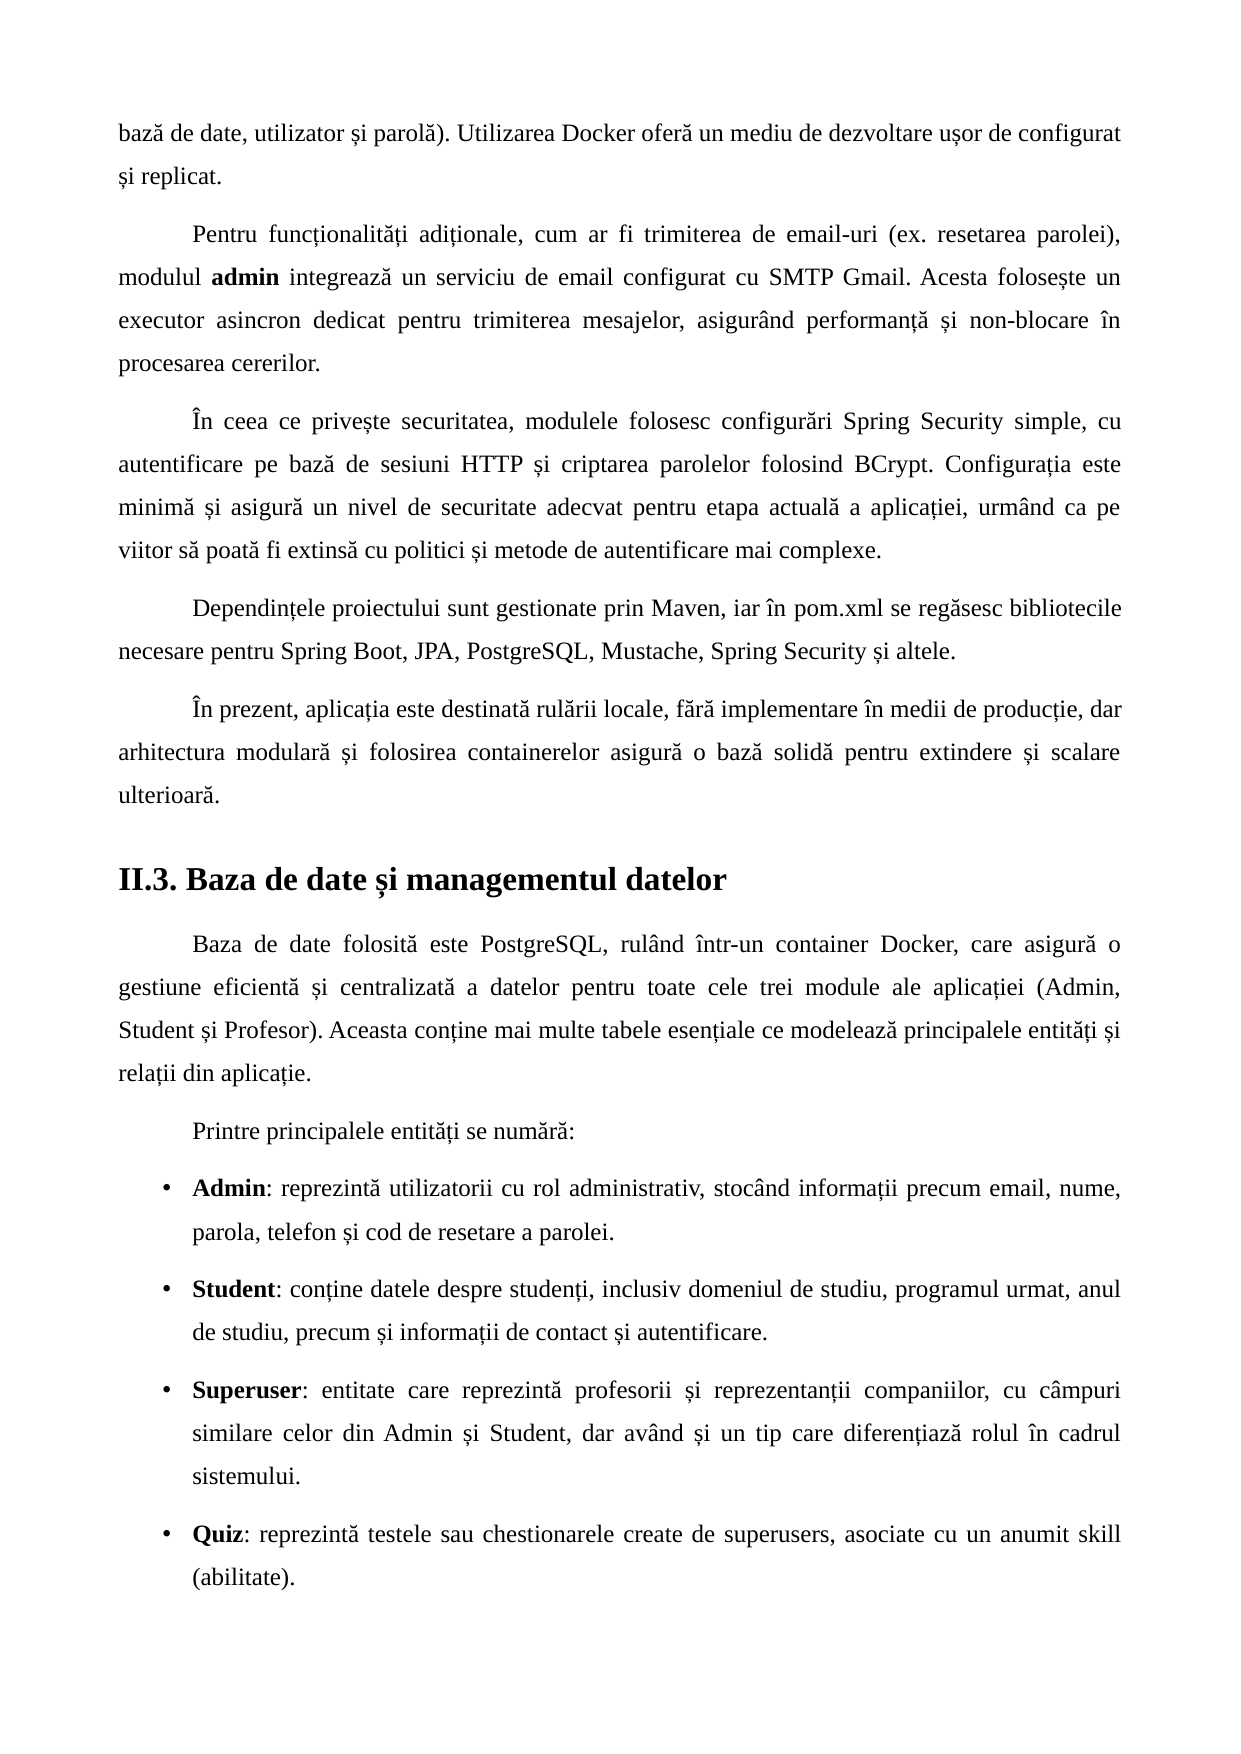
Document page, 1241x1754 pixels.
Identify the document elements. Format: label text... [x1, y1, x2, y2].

list Student: conține datele despre studenți, inclusiv domeniul de studiu, programul urmat, anul de studiu, precum și informații de contact și autentificare. [162, 1274, 1122, 1346]
text Dependințele proiectului sunt gestionate prin Maven, iar în pom.xml se regăsesc bibliotecile necesare pentru Spring Boot, JPA, PostgreSQL, Mustache, Spring Security și altele. [118, 593, 1122, 665]
list Superuser: entitate care reprezintă profesorii și reprezentanții companiilor, cu câmpuri similare celor din Admin și Student, dar având și un tip care diferențiază rolul în cadrul sistemului. [162, 1375, 1122, 1490]
list Quiz: reprezintă testele sau chestionarele create de superusers, asociate cu un anumit skill (abilitate). [162, 1519, 1122, 1591]
text bază de date, utilizator și parolă). Utilizarea Docker oferă un mediu de dezvoltare ușor de configurat și replicat. [118, 118, 1122, 190]
text În prezent, aplicația este destinată rulării locale, fără implementare în medii de producție, dar arhitectura modulară și folosirea containerelor asigură o bază solidă pentru extindere și scalare ulterioară. [118, 694, 1122, 809]
subtitle II.3. Baza de date și managementul datelor [118, 859, 1122, 897]
text Baza de date folosită este PostgreSQL, rulând într-un container Docker, care asigură o gestiune eficientă și centralizată a datelor pentru toate cele trei module ale aplicației (Admin, Student și Profesor). Aceasta conține mai multe tabele esențiale ce modelează principalele entități și relații din aplicație. [118, 929, 1122, 1087]
text În ceea ce privește securitatea, modulele folosesc configurări Spring Security simple, cu autentificare pe bază de sesiuni HTTP și criptarea parolelor folosind BCrypt. Configurația este minimă și asigură un nivel de securitate adecvat pentru etapa actuală a aplicației, urmând ca pe viitor să poată fi extinsă cu politici și metode de autentificare mai complexe. [118, 406, 1122, 564]
text Pentru funcționalități adiționale, cum ar fi trimiterea de email-uri (ex. resetarea parolei), modulul admin integrează un serviciu de email configurat cu SMTP Gmail. Acesta folosește un executor asincron dedicat pentru trimiterea mesajelor, asigurând performanță și non-blocare în procesarea cererilor. [118, 219, 1122, 377]
text Printre principalele entități se numără: [118, 1116, 1122, 1144]
list Admin: reprezintă utilizatorii cu rol administrativ, stocând informații precum email, nume, parola, telefon și cod de resetare a parolei. [162, 1173, 1122, 1245]
